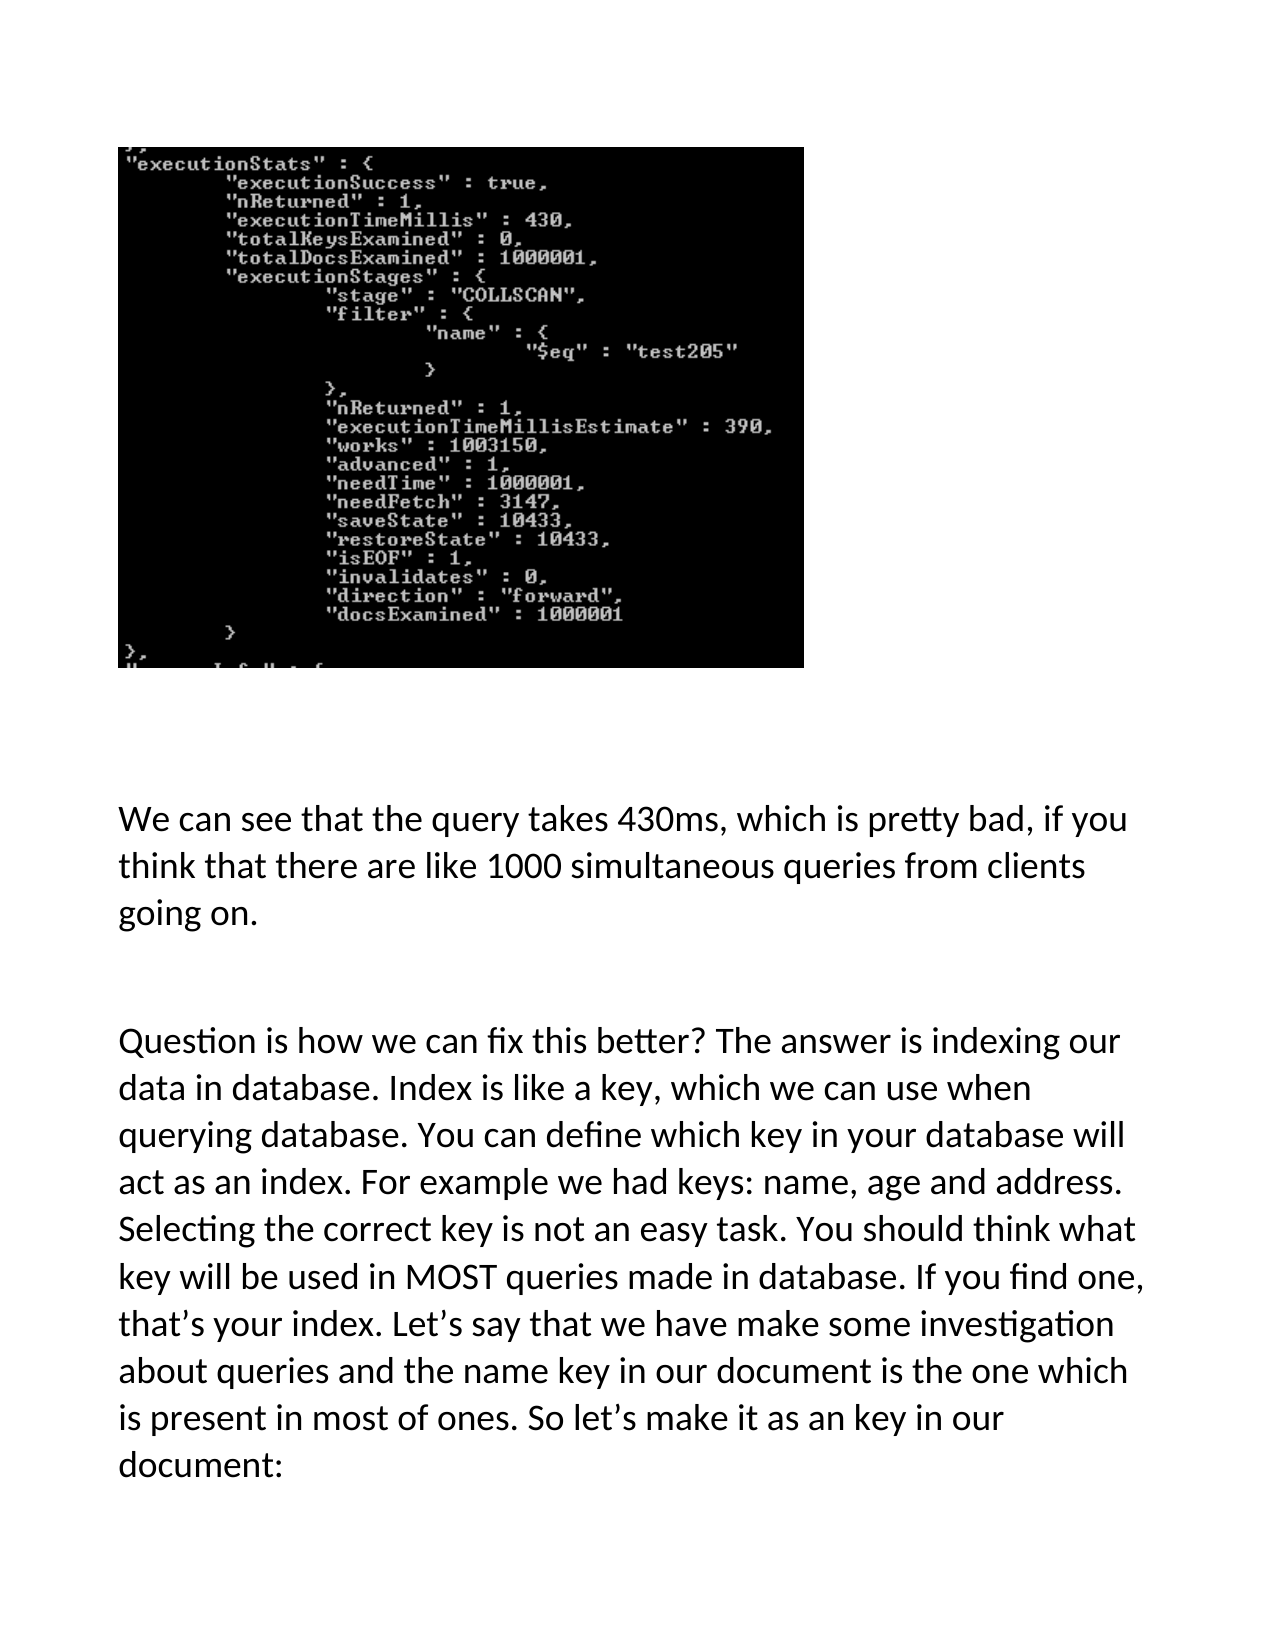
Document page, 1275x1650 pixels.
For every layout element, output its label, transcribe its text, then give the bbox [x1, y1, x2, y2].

text Question is how we can fix this better? The answer is indexing our data in database. Index is like a key, which we can use when querying database. You can define which key in your database will act as an index. For example we had keys: name, age and address. Selecting the correct key is not an easy task. You should think what key will be used in MOST queries made in database. If you find one, that’s your index. Let’s say that we have make some investigation about queries and the name key in our document is the one which is present in most of ones. So let’s make it as an key in our document: [118, 1017, 1157, 1487]
text We can see that the query takes 430ms, which is pretty bad, if you think that there are like 1000 simultaneous queries from clients going on. [118, 794, 1157, 935]
